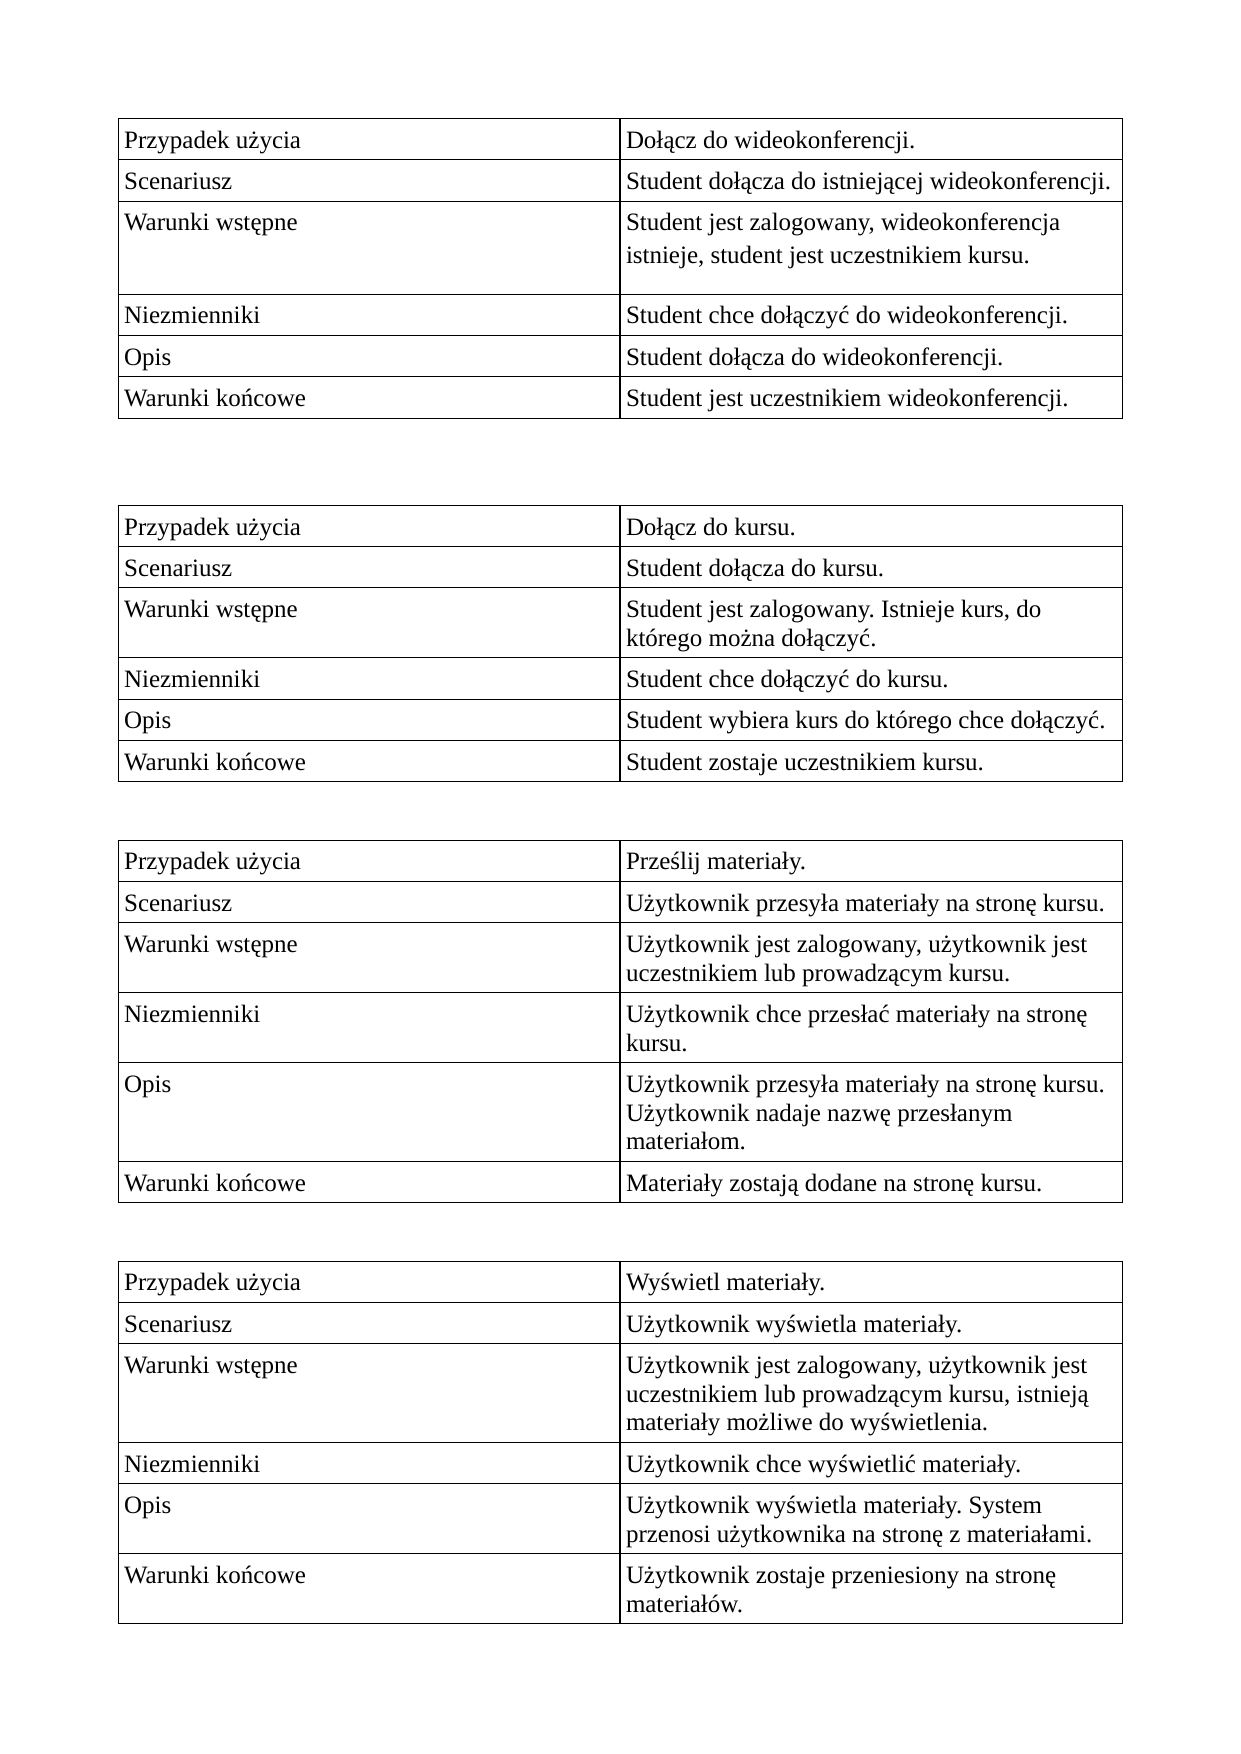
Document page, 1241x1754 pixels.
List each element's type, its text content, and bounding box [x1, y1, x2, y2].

table_cell Scenariusz [119, 882, 619, 922]
table_cell Student jest zalogowany. Istnieje kurs, do którego można dołączyć. [621, 588, 1122, 657]
table_cell Użytkownik wyświetla materiały. System przenosi użytkownika na stronę z materiałami. [621, 1484, 1122, 1553]
table_cell Użytkownik przesyła materiały na stronę kursu. [621, 882, 1122, 922]
table_cell Opis [119, 1484, 619, 1553]
table_header Przypadek użycia [119, 119, 619, 159]
table_cell Student dołącza do istniejącej wideokonferencji. [621, 160, 1122, 201]
table_cell Niezmienniki [119, 658, 619, 698]
table_cell Student dołącza do kursu. [621, 547, 1122, 587]
table_cell Użytkownik chce wyświetlić materiały. [621, 1443, 1122, 1483]
table_cell Materiały zostają dodane na stronę kursu. [621, 1162, 1122, 1202]
table_cell Użytkownik zostaje przeniesiony na stronę materiałów. [621, 1554, 1122, 1623]
table_cell Niezmienniki [119, 295, 619, 335]
table_cell Student dołącza do wideokonferencji. [621, 336, 1122, 376]
table_cell Student jest zalogowany, wideokonferencja istnieje, student jest uczestnikiem kursu. [621, 202, 1122, 294]
table_cell Scenariusz [119, 160, 619, 201]
table_cell Student chce dołączyć do wideokonferencji. [621, 295, 1122, 335]
table_header Przypadek użycia [119, 506, 619, 546]
table_cell Użytkownik chce przesłać materiały na stronę kursu. [621, 993, 1122, 1062]
table_cell Warunki końcowe [119, 1554, 619, 1623]
table_cell Opis [119, 700, 619, 740]
table_cell Student wybiera kurs do którego chce dołączyć. [621, 700, 1122, 740]
table_cell Student chce dołączyć do kursu. [621, 658, 1122, 698]
table_cell Student zostaje uczestnikiem kursu. [621, 741, 1122, 781]
table_header Dołącz do wideokonferencji. [621, 119, 1122, 159]
table_cell Scenariusz [119, 1303, 619, 1343]
table_cell Warunki końcowe [119, 741, 619, 781]
table_header Przypadek użycia [119, 1262, 619, 1302]
table_cell Niezmienniki [119, 1443, 619, 1483]
table_header Przypadek użycia [119, 841, 619, 881]
table_cell Warunki wstępne [119, 588, 619, 657]
table_header Prześlij materiały. [621, 841, 1122, 881]
table_cell Scenariusz [119, 547, 619, 587]
table_cell Użytkownik przesyła materiały na stronę kursu. Użytkownik nadaje nazwę przesłanym materiałom. [621, 1063, 1122, 1161]
table_cell Warunki końcowe [119, 377, 619, 417]
table_cell Warunki końcowe [119, 1162, 619, 1202]
table_cell Opis [119, 1063, 619, 1161]
table_cell Warunki wstępne [119, 923, 619, 992]
table_cell Warunki wstępne [119, 1344, 619, 1442]
table_header Dołącz do kursu. [621, 506, 1122, 546]
table_cell Użytkownik jest zalogowany, użytkownik jest uczestnikiem lub prowadzącym kursu. [621, 923, 1122, 992]
table_cell Użytkownik wyświetla materiały. [621, 1303, 1122, 1343]
table_cell Niezmienniki [119, 993, 619, 1062]
table_cell Warunki wstępne [119, 202, 619, 294]
table_cell Opis [119, 336, 619, 376]
table_cell Student jest uczestnikiem wideokonferencji. [621, 377, 1122, 417]
table_cell Użytkownik jest zalogowany, użytkownik jest uczestnikiem lub prowadzącym kursu, istnieją materiały możliwe do wyświetlenia. [621, 1344, 1122, 1442]
table_header Wyświetl materiały. [621, 1262, 1122, 1302]
